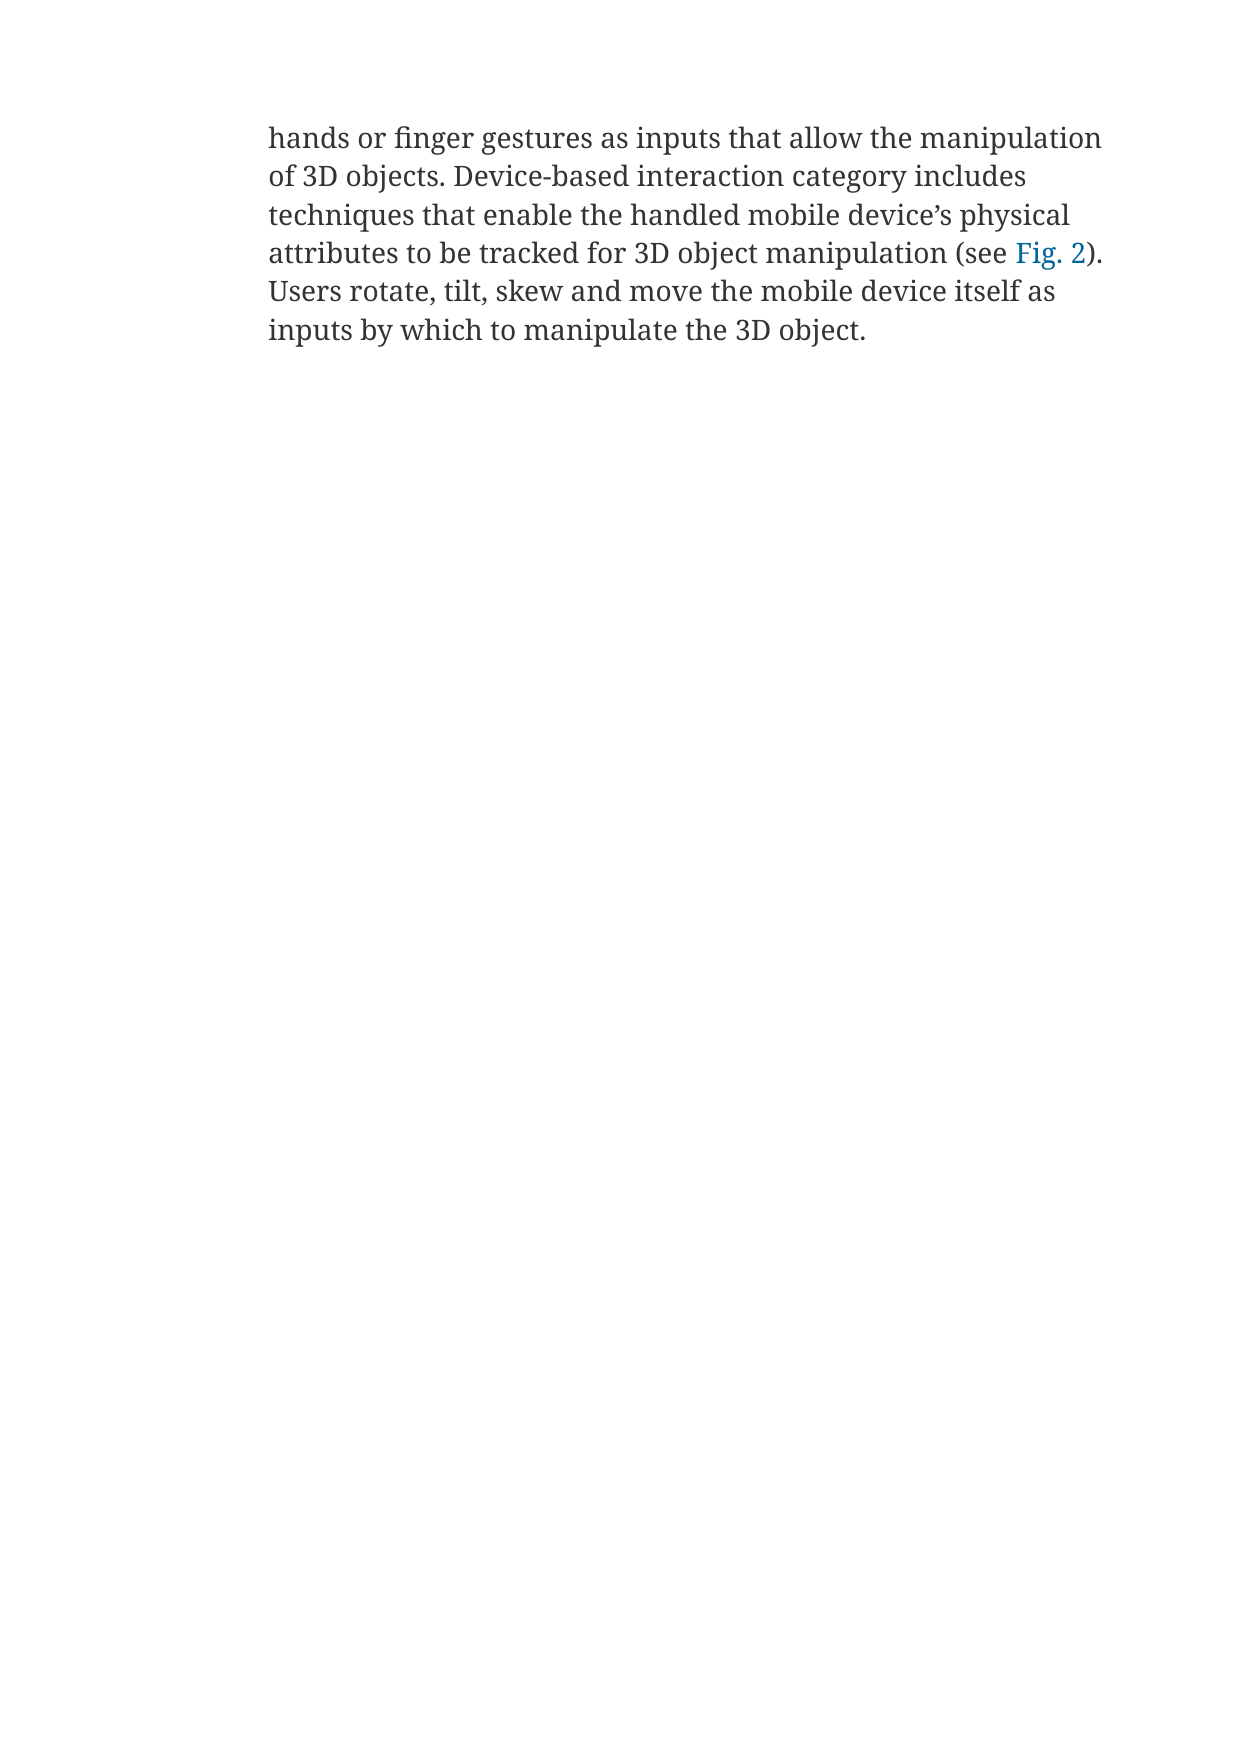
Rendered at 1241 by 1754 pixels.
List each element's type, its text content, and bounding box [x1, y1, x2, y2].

list hands or finger gestures as inputs that allow the manipulation of 3D objects. Device-based interaction category includes techniques that enable the handled mobile device’s physical attributes to be tracked for 3D object manipulation (see Fig. 2). Users rotate, tilt, skew and move the mobile device itself as inputs by which to manipulate the 3D object. [231, 118, 1122, 348]
